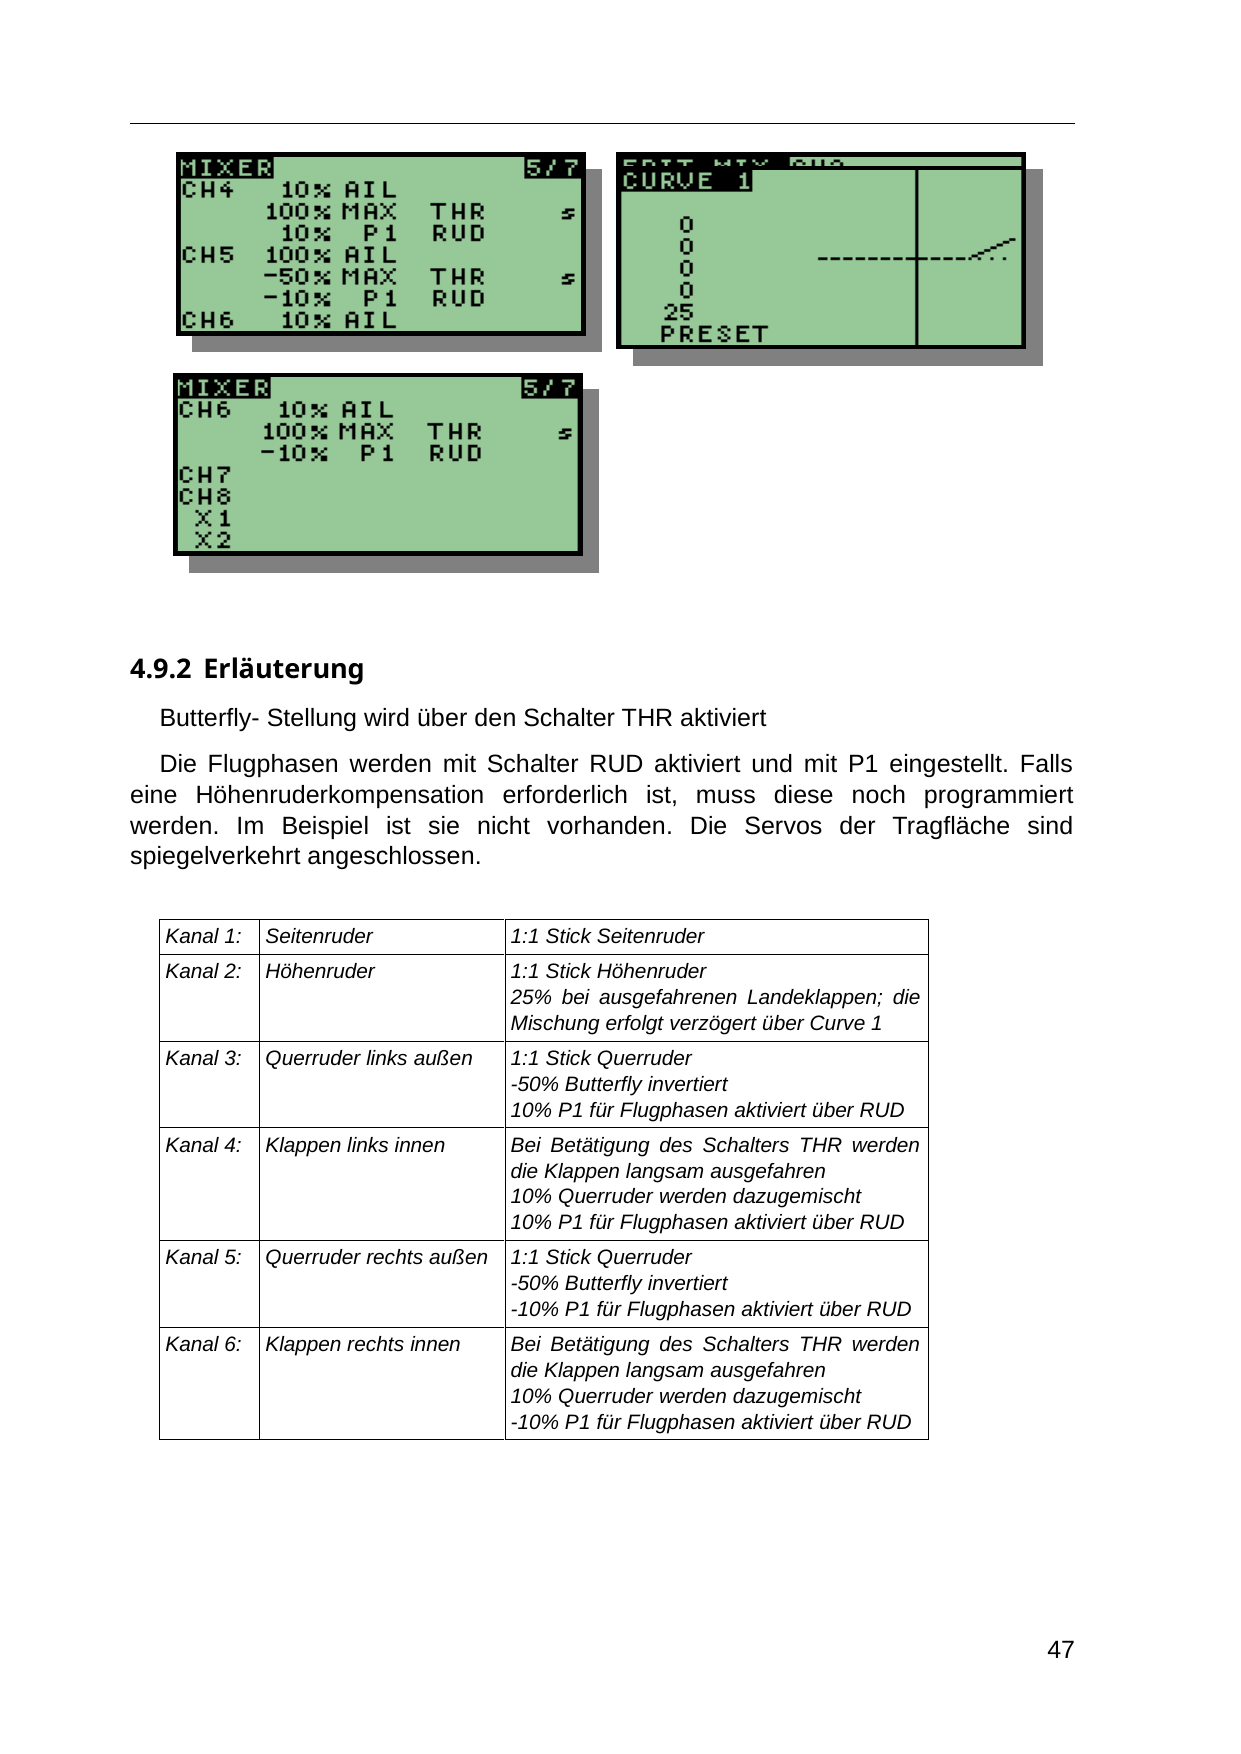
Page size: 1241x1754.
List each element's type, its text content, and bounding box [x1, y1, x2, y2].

table_header Kanal 1: [160, 920, 259, 954]
table_cell Kanal 3: [160, 1042, 259, 1127]
table_cell Höhenruder [260, 955, 504, 1041]
picture [621, 157, 1022, 166]
table_cell Klappen links innen [260, 1128, 504, 1240]
table_header 1:1 Stick Seitenruder [506, 920, 928, 954]
table_cell Kanal 5: [160, 1241, 259, 1327]
table_cell Kanal 4: [160, 1128, 259, 1240]
text Butterfly- Stellung wird über den Schalter THR aktiviert [130, 704, 1075, 732]
picture [177, 377, 578, 551]
table_cell 1:1 Stick Höhenruder 25% bei ausgefahrenen Landeklappen; die Mischung erfolgt verzögert über Curve 1 [506, 955, 928, 1041]
table_cell 1:1 Stick Querruder -50% Butterfly invertiert 10% P1 für Flugphasen aktiviert über RUD [506, 1042, 928, 1127]
table_cell Querruder rechts außen [260, 1241, 504, 1327]
picture [180, 157, 581, 331]
text Die Flugphasen werden mit Schalter RUD aktiviert und mit P1 eingestellt. Falls eine Höhenruderkompensation erforderlich ist, muss diese noch programmiert werden. Im Beispiel ist sie nicht vorhanden. Die Servos der Tragfläche sind spiegelverkehrt angeschlossen. [130, 750, 1075, 870]
table_cell Kanal 2: [160, 955, 259, 1041]
table_cell Bei Betätigung des Schalters THR werden die Klappen langsam ausgefahren 10% Querruder werden dazugemischt 10% P1 für Flugphasen aktiviert über RUD [506, 1128, 928, 1240]
table_cell Querruder links außen [260, 1042, 504, 1127]
table_header Seitenruder [260, 920, 504, 954]
table_cell Kanal 6: [160, 1328, 259, 1439]
picture [621, 170, 1022, 345]
table_cell Klappen rechts innen [260, 1328, 504, 1439]
table_cell 1:1 Stick Querruder -50% Butterfly invertiert -10% P1 für Flugphasen aktiviert über RUD [506, 1241, 928, 1327]
subtitle Erläuterung [130, 649, 1075, 686]
table_cell Bei Betätigung des Schalters THR werden die Klappen langsam ausgefahren 10% Querruder werden dazugemischt -10% P1 für Flugphasen aktiviert über RUD [506, 1328, 928, 1439]
